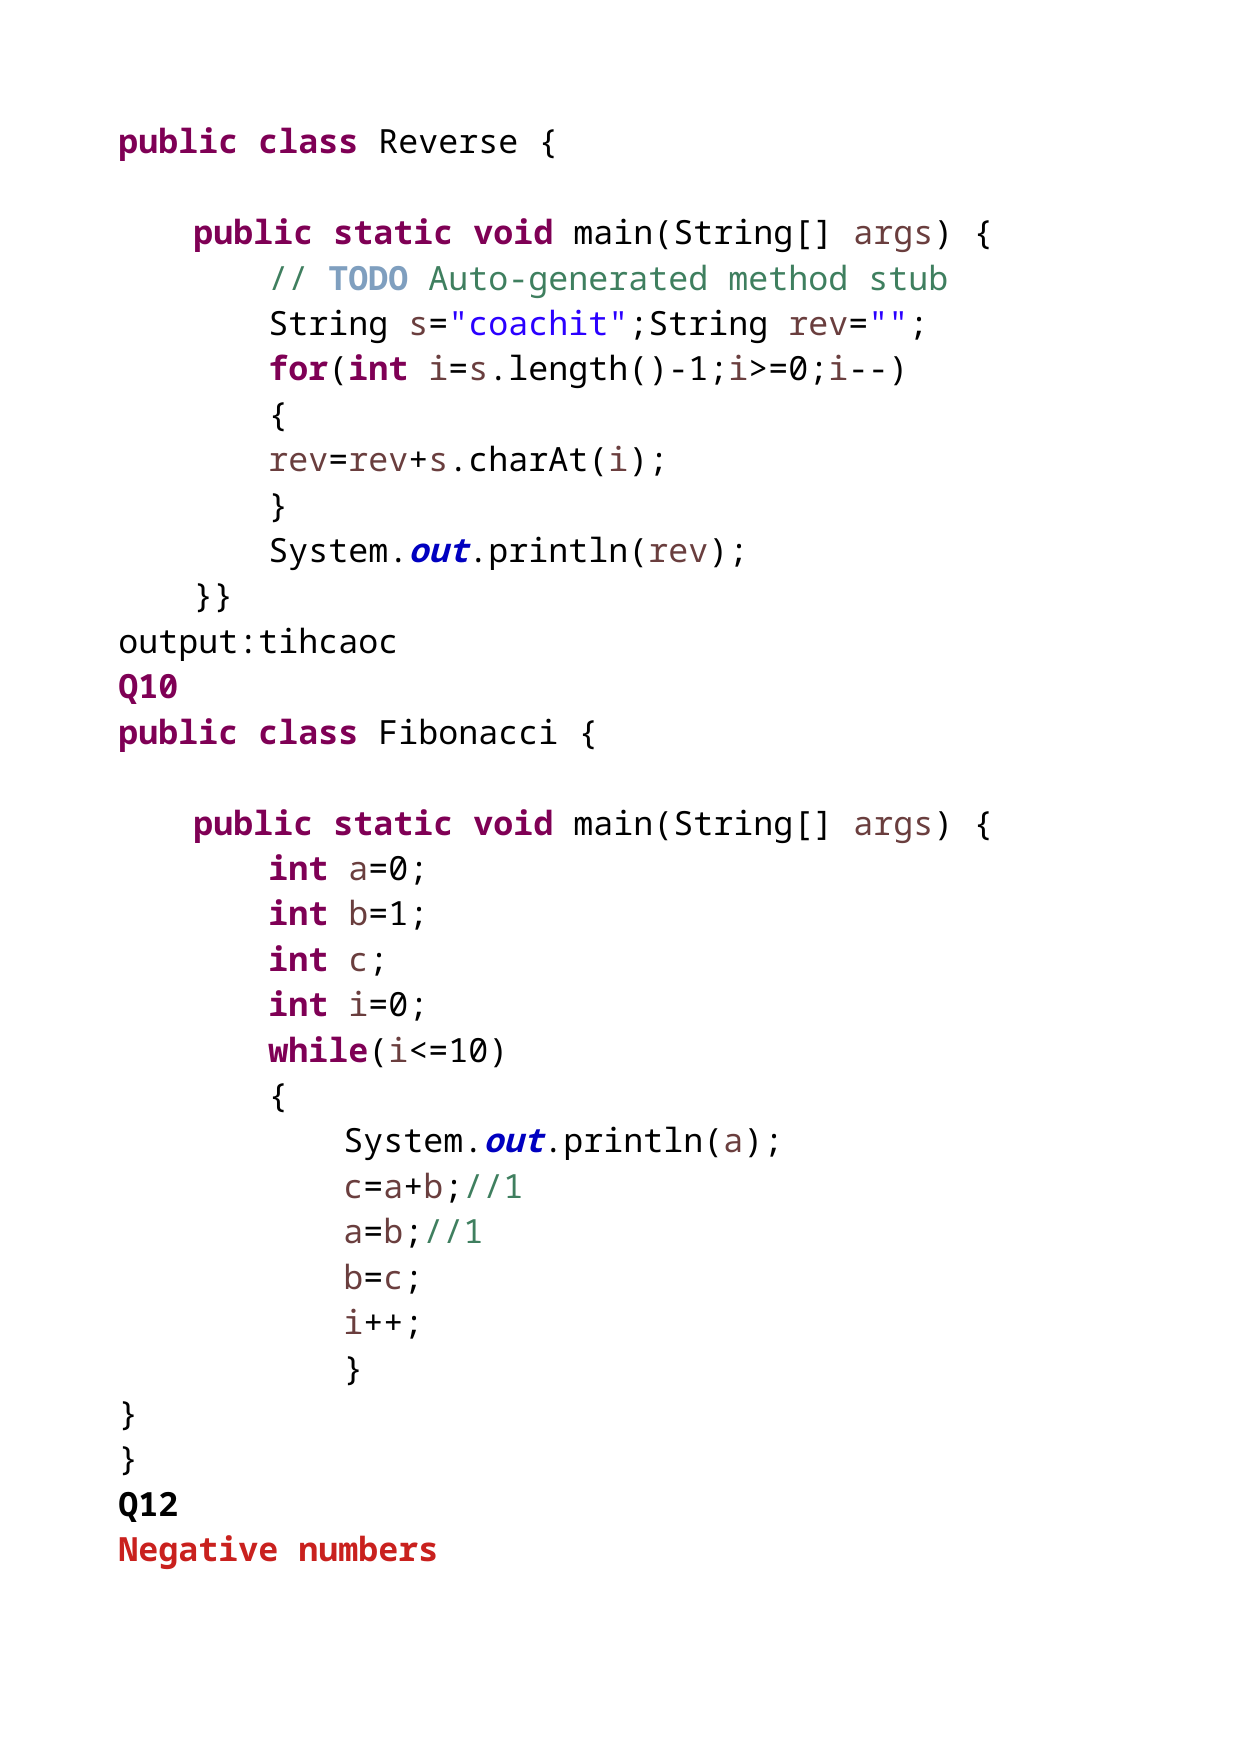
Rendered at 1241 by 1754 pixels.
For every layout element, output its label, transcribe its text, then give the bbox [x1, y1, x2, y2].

text b=c; [118, 1253, 1122, 1299]
text } [118, 481, 1122, 527]
text System.out.println(a); [118, 1117, 1122, 1163]
text System.out.println(rev); [118, 527, 1122, 572]
text public static void main(String[] args) { [118, 799, 1122, 845]
text Negative numbers [118, 1526, 1122, 1571]
text while(i<=10) [118, 1026, 1122, 1072]
text String s="coachit";String rev=""; [118, 300, 1122, 345]
text }} [118, 572, 1122, 618]
text } [118, 1435, 1122, 1481]
text int i=0; [118, 981, 1122, 1026]
text a=b;//1 [118, 1208, 1122, 1253]
text rev=rev+s.charAt(i); [118, 436, 1122, 481]
text output:tihcaoc [118, 618, 1122, 663]
text public class Reverse { [118, 118, 1122, 163]
text public static void main(String[] args) { [118, 209, 1122, 254]
text i++; [118, 1299, 1122, 1344]
text for(int i=s.length()-1;i>=0;i--) [118, 345, 1122, 391]
text } [118, 1344, 1122, 1390]
text // TODO Auto-generated method stub [118, 254, 1122, 300]
text Q12 [118, 1481, 1122, 1526]
text int b=1; [118, 890, 1122, 936]
text c=a+b;//1 [118, 1163, 1122, 1208]
text int a=0; [118, 845, 1122, 890]
text Q10 [118, 663, 1122, 708]
text { [118, 391, 1122, 436]
text { [118, 1072, 1122, 1117]
text int c; [118, 936, 1122, 981]
text public class Fibonacci { [118, 708, 1122, 754]
text } [118, 1390, 1122, 1435]
